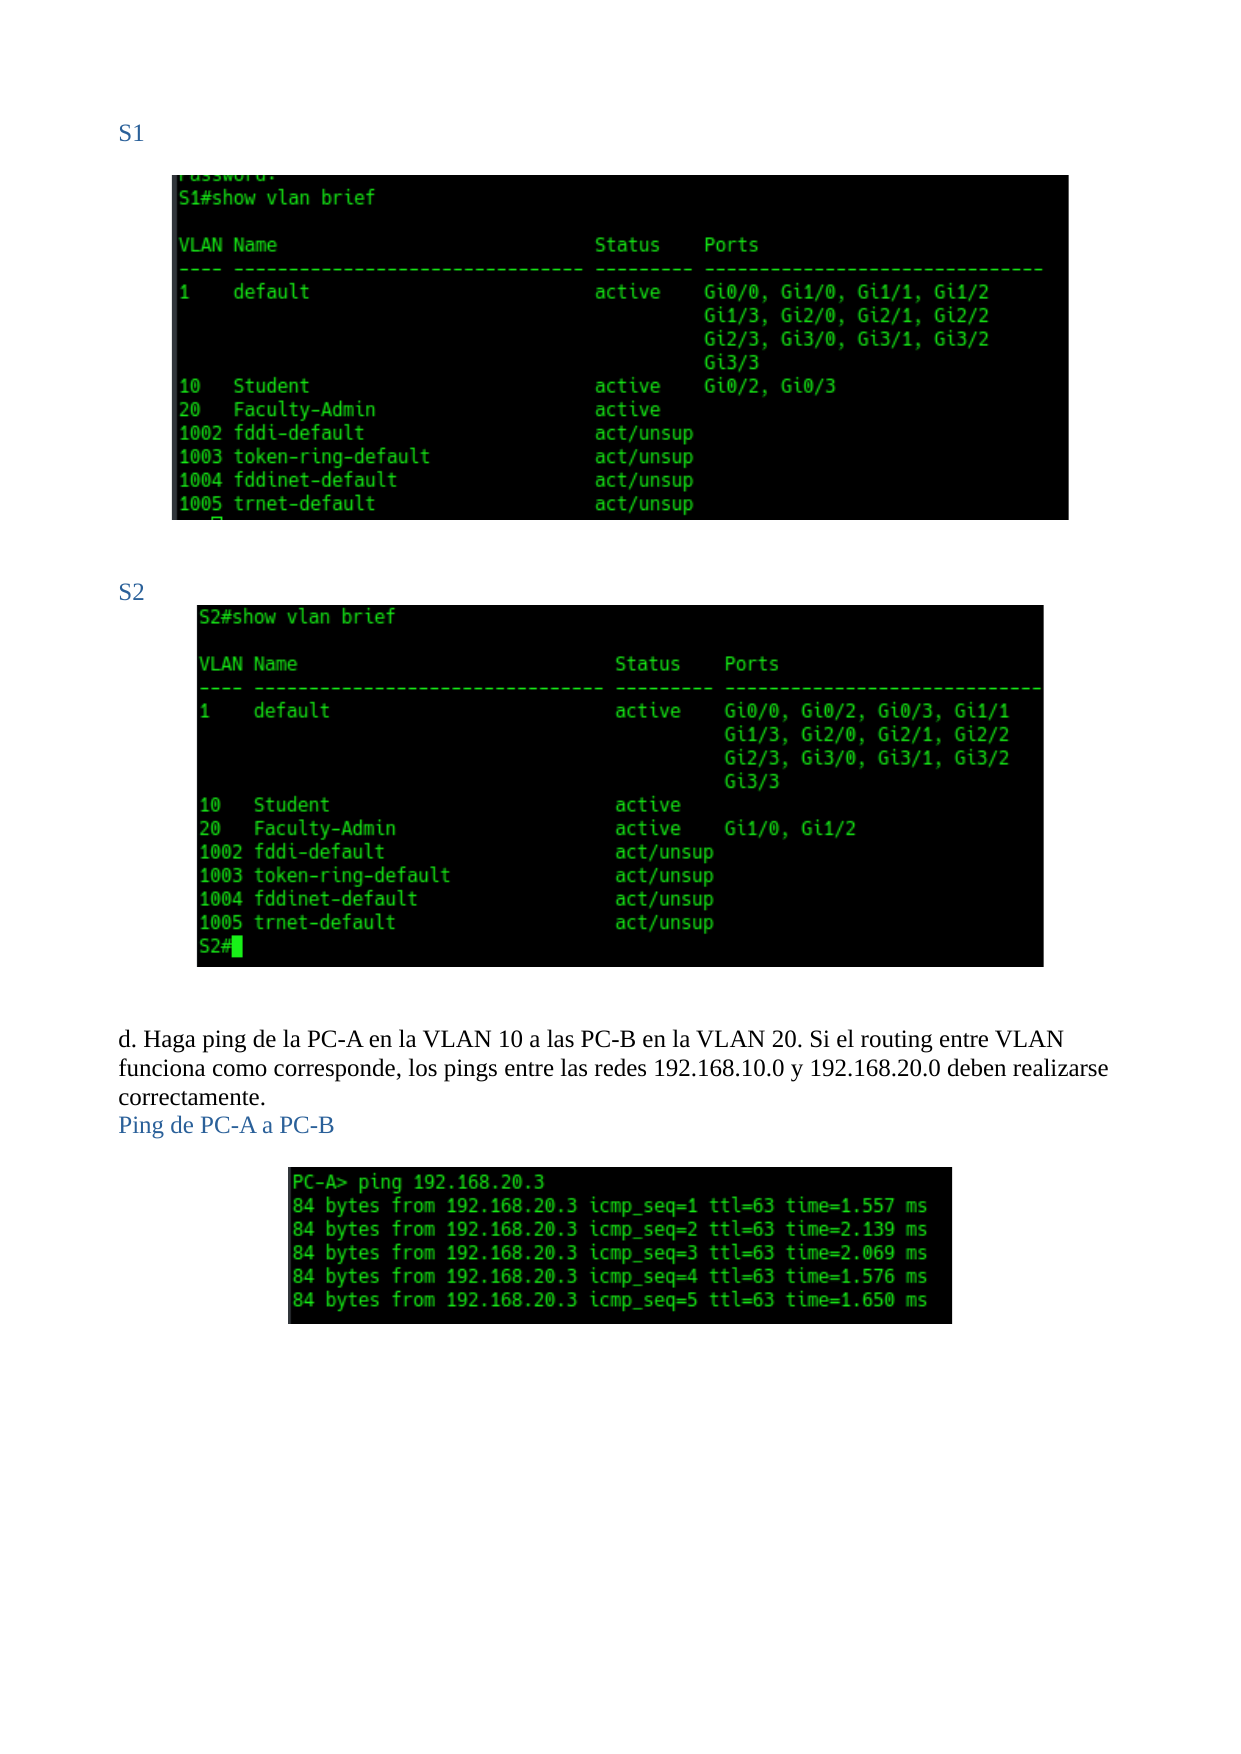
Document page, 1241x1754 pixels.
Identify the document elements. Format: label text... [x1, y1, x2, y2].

text S1 [118, 118, 1122, 147]
text Ping de PC-A a PC-B [118, 1110, 1122, 1139]
picture [196, 605, 1044, 967]
picture [288, 1167, 953, 1324]
picture [171, 175, 1069, 520]
text d. Haga ping de la PC-A en la VLAN 10 a las PC-B en la VLAN 20. Si el routing entre VLAN funciona como corresponde, los pings entre las redes 192.168.10.0 y 192.168.20.0 deben realizarse correctamente. [118, 1024, 1122, 1110]
text S2 [118, 577, 1122, 606]
